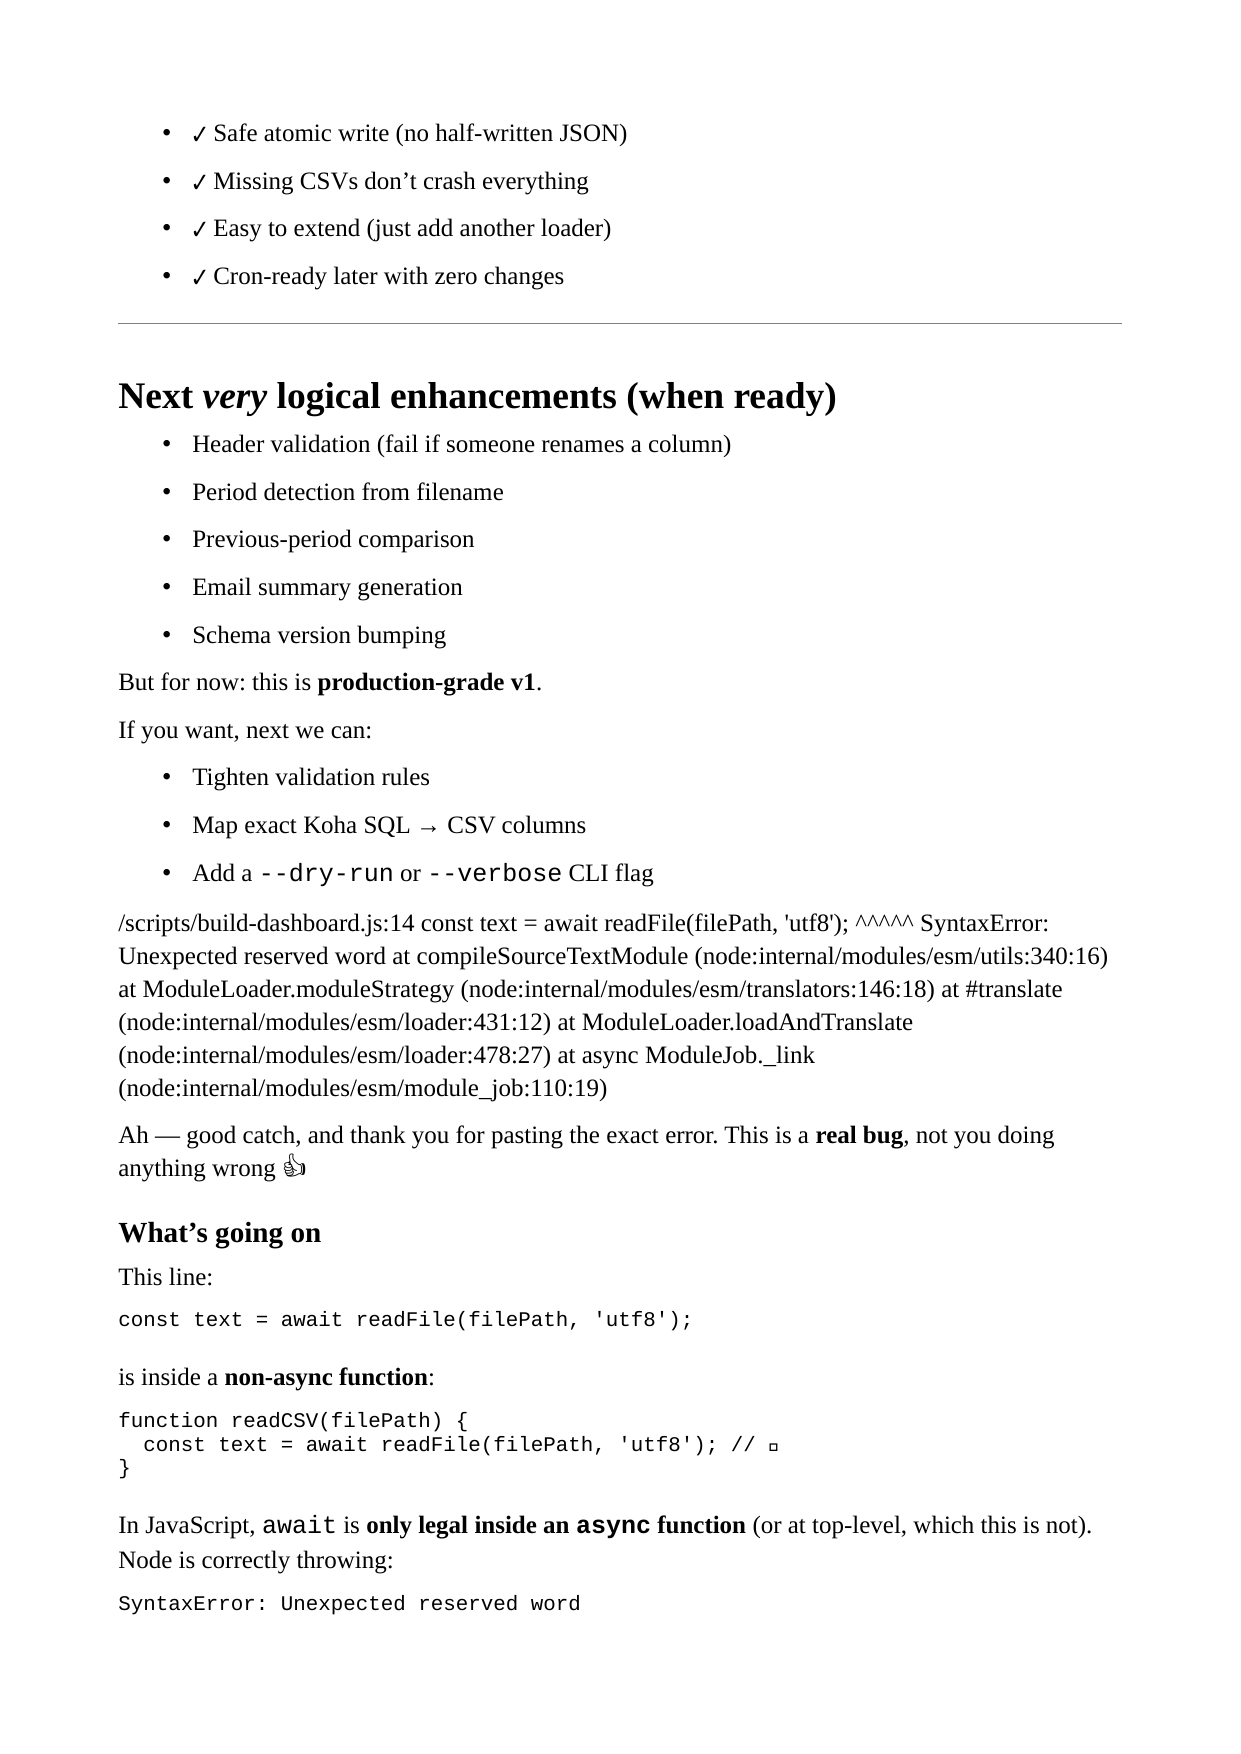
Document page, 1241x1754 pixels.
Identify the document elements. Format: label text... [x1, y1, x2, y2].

list Add a --dry-run or --verbose CLI flag [162, 858, 1122, 888]
list ✔ Missing CSVs don’t crash everything [162, 166, 1122, 194]
subtitle What’s going on [118, 1216, 1122, 1249]
text const text = await readFile(filePath, 'utf8'); // 💥 [118, 1434, 1122, 1457]
list Map exact Koha SQL → CSV columns [162, 810, 1122, 839]
text function readCSV(filePath) { [118, 1410, 1122, 1434]
list ✔ Safe atomic write (no half-written JSON) [162, 118, 1122, 147]
list Previous-period comparison [162, 524, 1122, 553]
text If you want, next we can: [118, 715, 1122, 744]
text /scripts/build-dashboard.js:14 const text = await readFile(filePath, 'utf8'); ^^^^^ SyntaxError: Unexpected reserved word at compileSourceTextModule (node:internal/modules/esm/utils:340:16) at ModuleLoader.moduleStrategy (node:internal/modules/esm/translators:146:18) at #translate (node:internal/modules/esm/loader:431:12) at ModuleLoader.loadAndTranslate (node:internal/modules/esm/loader:478:27) at async ModuleJob._link (node:internal/modules/esm/module_job:110:19) [118, 908, 1122, 1102]
list Schema version bumping [162, 620, 1122, 648]
text Ah — good catch, and thank you for pasting the exact error. This is a real bug, not you doing anything wrong 👍 [118, 1120, 1122, 1182]
list Tighten validation rules [162, 762, 1122, 791]
list ✔ Cron-ready later with zero changes [162, 261, 1122, 290]
text const text = await readFile(filePath, 'utf8'); [118, 1309, 1122, 1333]
text is inside a non-async function: [118, 1362, 1122, 1391]
list Period detection from filename [162, 477, 1122, 506]
text } [118, 1457, 1122, 1481]
list Header validation (fail if someone renames a column) [162, 429, 1122, 458]
text In JavaScript, await is only legal inside an async function (or at top-level, which this is not). Node is correctly throwing: [118, 1510, 1122, 1574]
text This line: [118, 1262, 1122, 1290]
list Email summary generation [162, 572, 1122, 601]
list ✔ Easy to extend (just add another loader) [162, 213, 1122, 242]
text SyntaxError: Unexpected reserved word [118, 1593, 1122, 1617]
subtitle Next very logical enhancements (when ready) [118, 374, 1122, 417]
text But for now: this is production-grade v1. [118, 667, 1122, 696]
